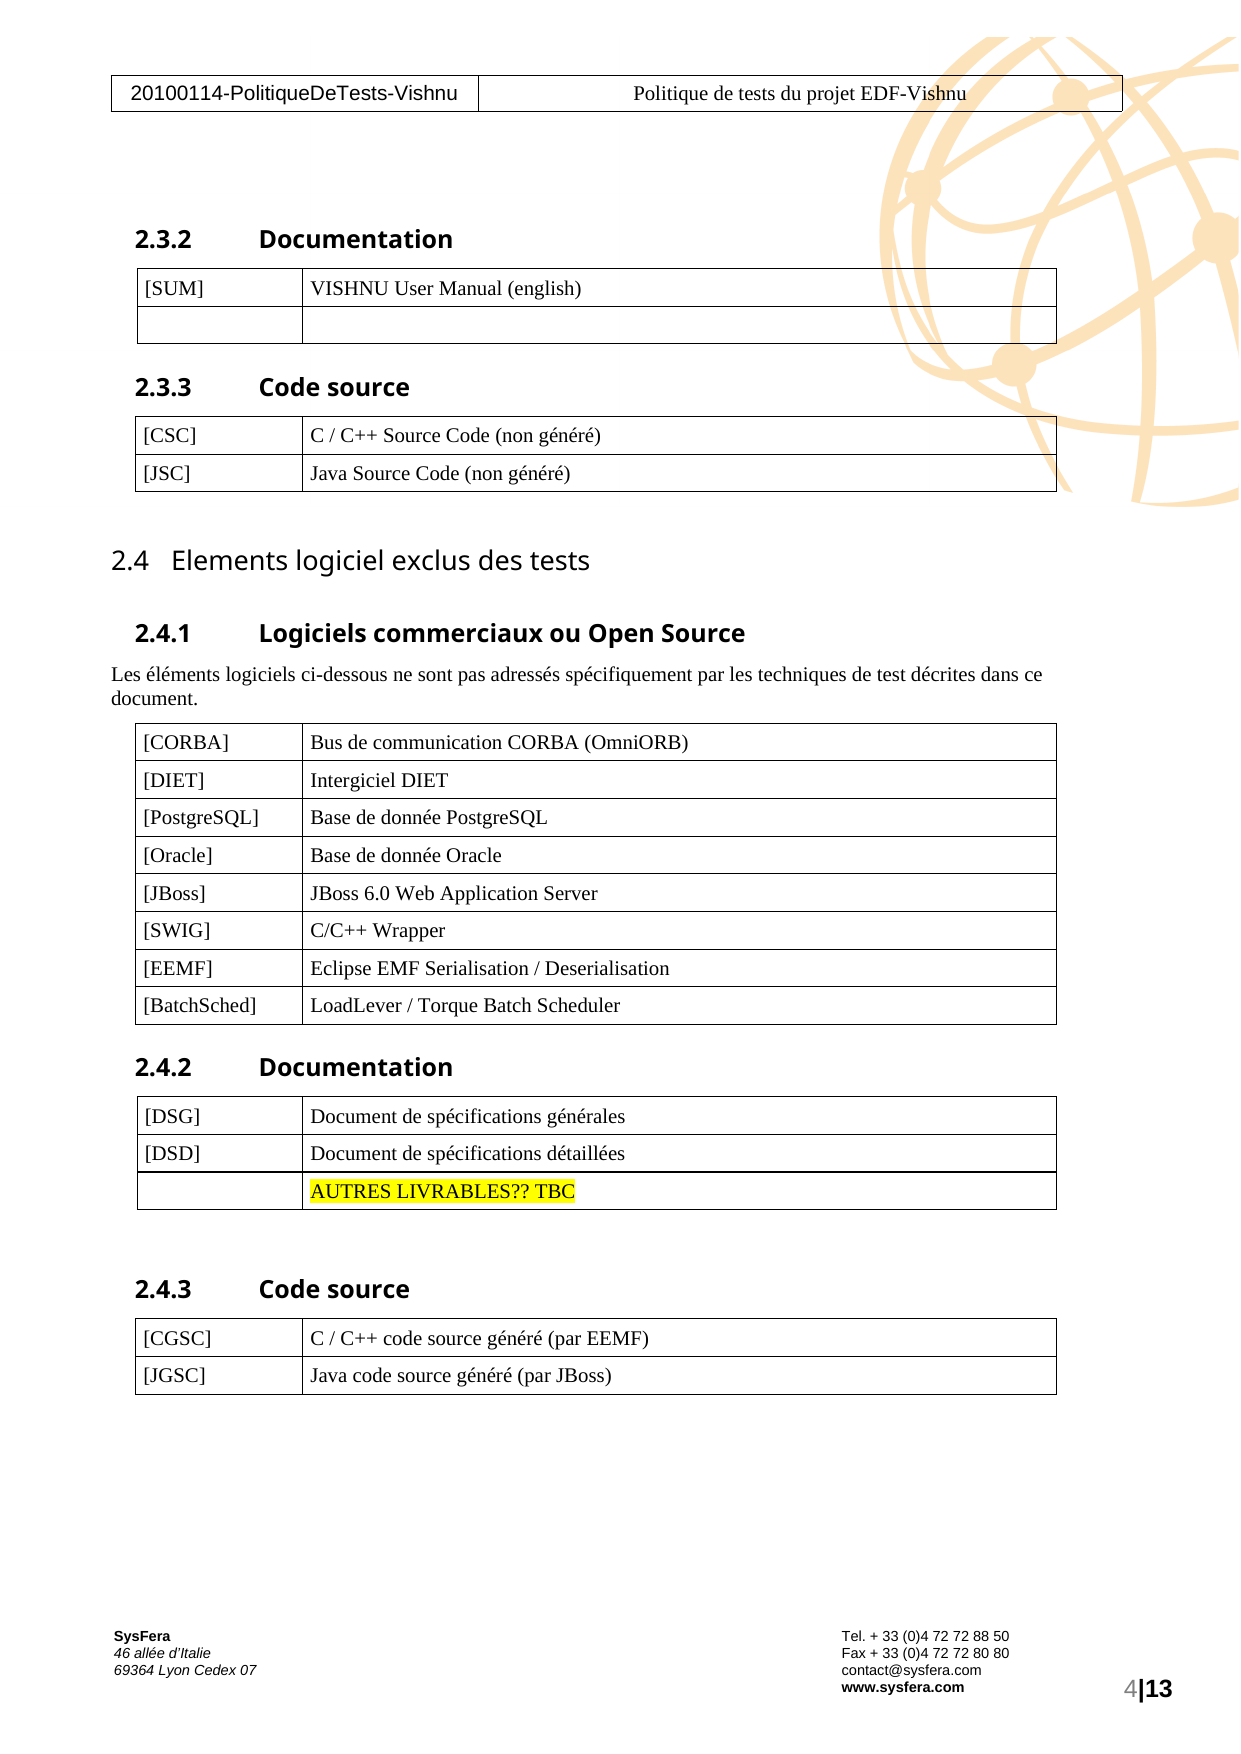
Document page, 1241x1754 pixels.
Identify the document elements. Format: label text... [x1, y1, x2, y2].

table_cell [SWIG] [136, 912, 302, 948]
table_cell AUTRES LIVRABLES?? TBC [303, 1173, 1056, 1209]
table_cell C/C++ Wrapper [303, 912, 1056, 948]
table_cell Base de donnée Oracle [303, 837, 1056, 873]
table_cell Document de spécifications détaillées [303, 1135, 1056, 1171]
subtitle Code source [134, 1272, 1122, 1306]
table_header Document de spécifications générales [303, 1097, 1056, 1134]
table_header C / C++ code source généré (par EEMF) [303, 1319, 1056, 1356]
table_cell LoadLever / Torque Batch Scheduler [303, 987, 1056, 1024]
table_cell [PostgreSQL] [136, 799, 302, 836]
table_cell [EEMF] [136, 950, 302, 986]
table_cell Eclipse EMF Serialisation / Deserialisation [303, 950, 1056, 986]
table_cell JBoss 6.0 Web Application Server [303, 874, 1056, 911]
table_cell [JGSC] [136, 1357, 302, 1393]
picture [1, 37, 1239, 507]
table_cell Java code source généré (par JBoss) [303, 1357, 1056, 1393]
table_header [CGSC] [136, 1319, 302, 1356]
table_cell [138, 1173, 302, 1209]
table_header Bus de communication CORBA (OmniORB) [303, 724, 1056, 760]
table_cell [BatchSched] [136, 987, 302, 1024]
table_header [CORBA] [136, 724, 302, 760]
table_cell Base de donnée PostgreSQL [303, 799, 1056, 836]
table_cell Intergiciel DIET [303, 761, 1056, 798]
table_header [DSG] [138, 1097, 302, 1134]
table_cell [DSD] [138, 1135, 302, 1171]
table_cell [JBoss] [136, 874, 302, 911]
subtitle Elements logiciel exclus des tests [111, 541, 1122, 578]
subtitle Logiciels commerciaux ou Open Source [134, 616, 1122, 650]
table_cell [DIET] [136, 761, 302, 798]
table_cell [Oracle] [136, 837, 302, 873]
subtitle Documentation [134, 1050, 1122, 1084]
text Les éléments logiciels ci-dessous ne sont pas adressés spécifiquement par les techniques de test décrites dans ce document. [111, 662, 1122, 710]
